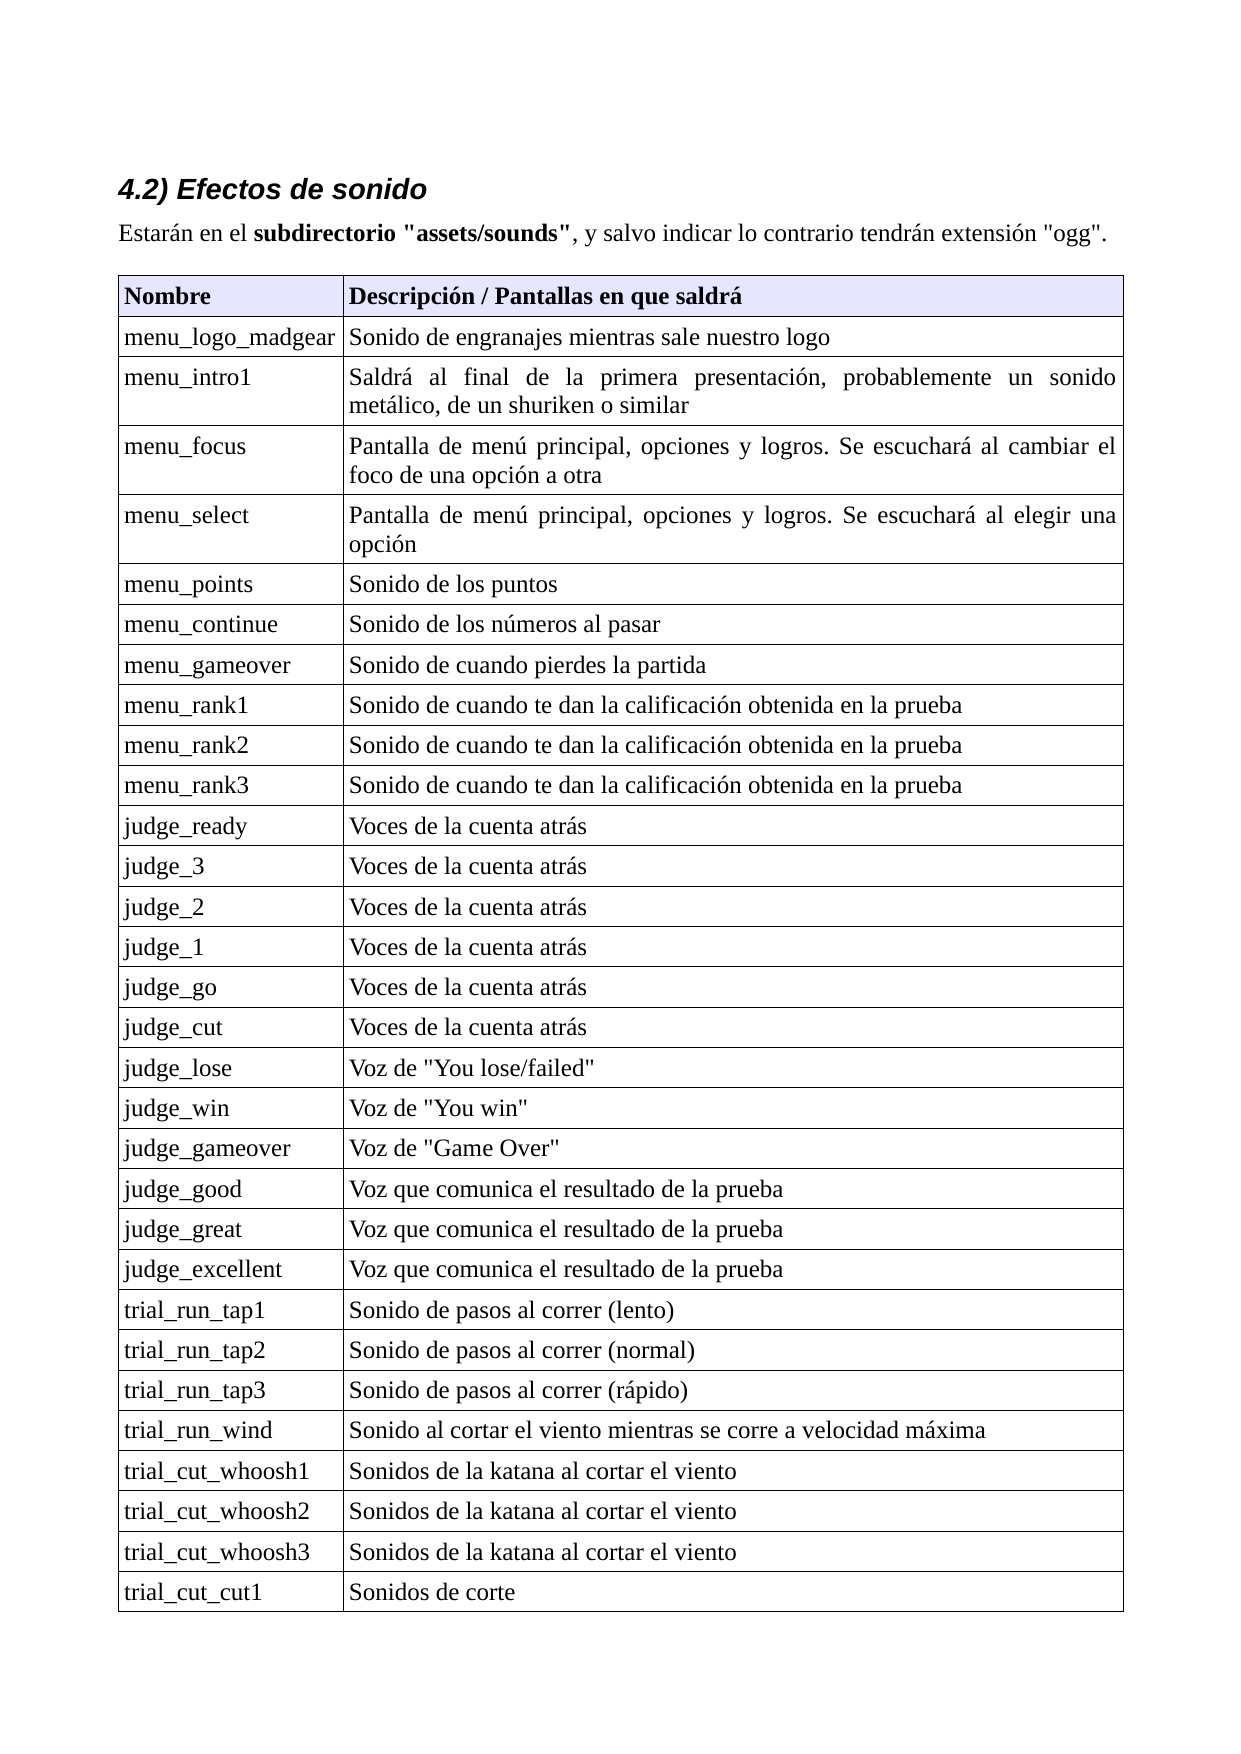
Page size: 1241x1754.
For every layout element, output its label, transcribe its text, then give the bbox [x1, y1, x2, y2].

table_cell Sonido de cuando te dan la calificación obtenida en la prueba [344, 685, 1123, 724]
table_cell judge_gameover [119, 1129, 343, 1168]
table_cell Voz de "You win" [344, 1088, 1123, 1128]
table_cell menu_continue [119, 605, 343, 644]
table_cell Voces de la cuenta atrás [344, 1008, 1123, 1047]
table_cell Sonidos de la katana al cortar el viento [344, 1491, 1123, 1531]
table_cell Sonido de pasos al correr (lento) [344, 1290, 1123, 1329]
table_cell judge_ready [119, 806, 343, 845]
table_cell judge_win [119, 1088, 343, 1128]
table_cell Sonido de pasos al correr (rápido) [344, 1371, 1123, 1410]
table_cell judge_lose [119, 1048, 343, 1087]
table_header Descripción / Pantallas en que saldrá [344, 276, 1123, 316]
table_cell trial_cut_whoosh2 [119, 1491, 343, 1531]
table_cell menu_logo_madgear [119, 317, 343, 356]
table_cell Saldrá al final de la primera presentación, probablemente un sonido metálico, de un shuriken o similar [344, 357, 1123, 425]
table_cell Pantalla de menú principal, opciones y logros. Se escuchará al elegir una opción [344, 495, 1123, 563]
table_cell menu_gameover [119, 645, 343, 684]
table_cell judge_2 [119, 887, 343, 926]
table_cell trial_run_tap1 [119, 1290, 343, 1329]
table_cell Sonido de los puntos [344, 564, 1123, 603]
table_cell menu_intro1 [119, 357, 343, 425]
table_cell Voz de "Game Over" [344, 1129, 1123, 1168]
table_cell Voces de la cuenta atrás [344, 846, 1123, 886]
text Estarán en el subdirectorio "assets/sounds", y salvo indicar lo contrario tendrán extensión "ogg". [118, 218, 1122, 247]
table_cell menu_rank1 [119, 685, 343, 724]
table_header Nombre [119, 276, 343, 316]
table_cell judge_excellent [119, 1250, 343, 1289]
table_cell judge_go [119, 967, 343, 1007]
table_cell menu_points [119, 564, 343, 603]
table_cell menu_rank3 [119, 766, 343, 805]
table_cell Sonido al cortar el viento mientras se corre a velocidad máxima [344, 1411, 1123, 1450]
table_cell trial_cut_whoosh1 [119, 1451, 343, 1490]
table_cell trial_run_tap2 [119, 1330, 343, 1369]
table_cell menu_select [119, 495, 343, 563]
table_cell trial_cut_whoosh3 [119, 1532, 343, 1571]
subtitle 4.2) Efectos de sonido [118, 172, 1122, 205]
table_cell Pantalla de menú principal, opciones y logros. Se escuchará al cambiar el foco de una opción a otra [344, 426, 1123, 494]
table_cell Voz que comunica el resultado de la prueba [344, 1250, 1123, 1289]
table_cell Sonido de cuando te dan la calificación obtenida en la prueba [344, 726, 1123, 765]
table_cell trial_run_wind [119, 1411, 343, 1450]
table_cell Voz de "You lose/failed" [344, 1048, 1123, 1087]
table_cell judge_cut [119, 1008, 343, 1047]
table_cell judge_1 [119, 927, 343, 966]
table_cell menu_focus [119, 426, 343, 494]
table_cell Sonidos de la katana al cortar el viento [344, 1532, 1123, 1571]
table_cell menu_rank2 [119, 726, 343, 765]
table_cell trial_cut_cut1 [119, 1572, 343, 1611]
table_cell Voz que comunica el resultado de la prueba [344, 1209, 1123, 1248]
table_cell Sonido de pasos al correr (normal) [344, 1330, 1123, 1369]
table_cell Voces de la cuenta atrás [344, 967, 1123, 1007]
table_cell Sonido de engranajes mientras sale nuestro logo [344, 317, 1123, 356]
table_cell Voces de la cuenta atrás [344, 927, 1123, 966]
table_cell trial_run_tap3 [119, 1371, 343, 1410]
table_cell judge_3 [119, 846, 343, 886]
table_cell Voces de la cuenta atrás [344, 887, 1123, 926]
table_cell Voz que comunica el resultado de la prueba [344, 1169, 1123, 1208]
table_cell judge_good [119, 1169, 343, 1208]
table_cell Sonido de cuando te dan la calificación obtenida en la prueba [344, 766, 1123, 805]
table_cell Sonidos de la katana al cortar el viento [344, 1451, 1123, 1490]
table_cell Sonidos de corte [344, 1572, 1123, 1611]
table_cell judge_great [119, 1209, 343, 1248]
table_cell Voces de la cuenta atrás [344, 806, 1123, 845]
table_cell Sonido de cuando pierdes la partida [344, 645, 1123, 684]
table_cell Sonido de los números al pasar [344, 605, 1123, 644]
